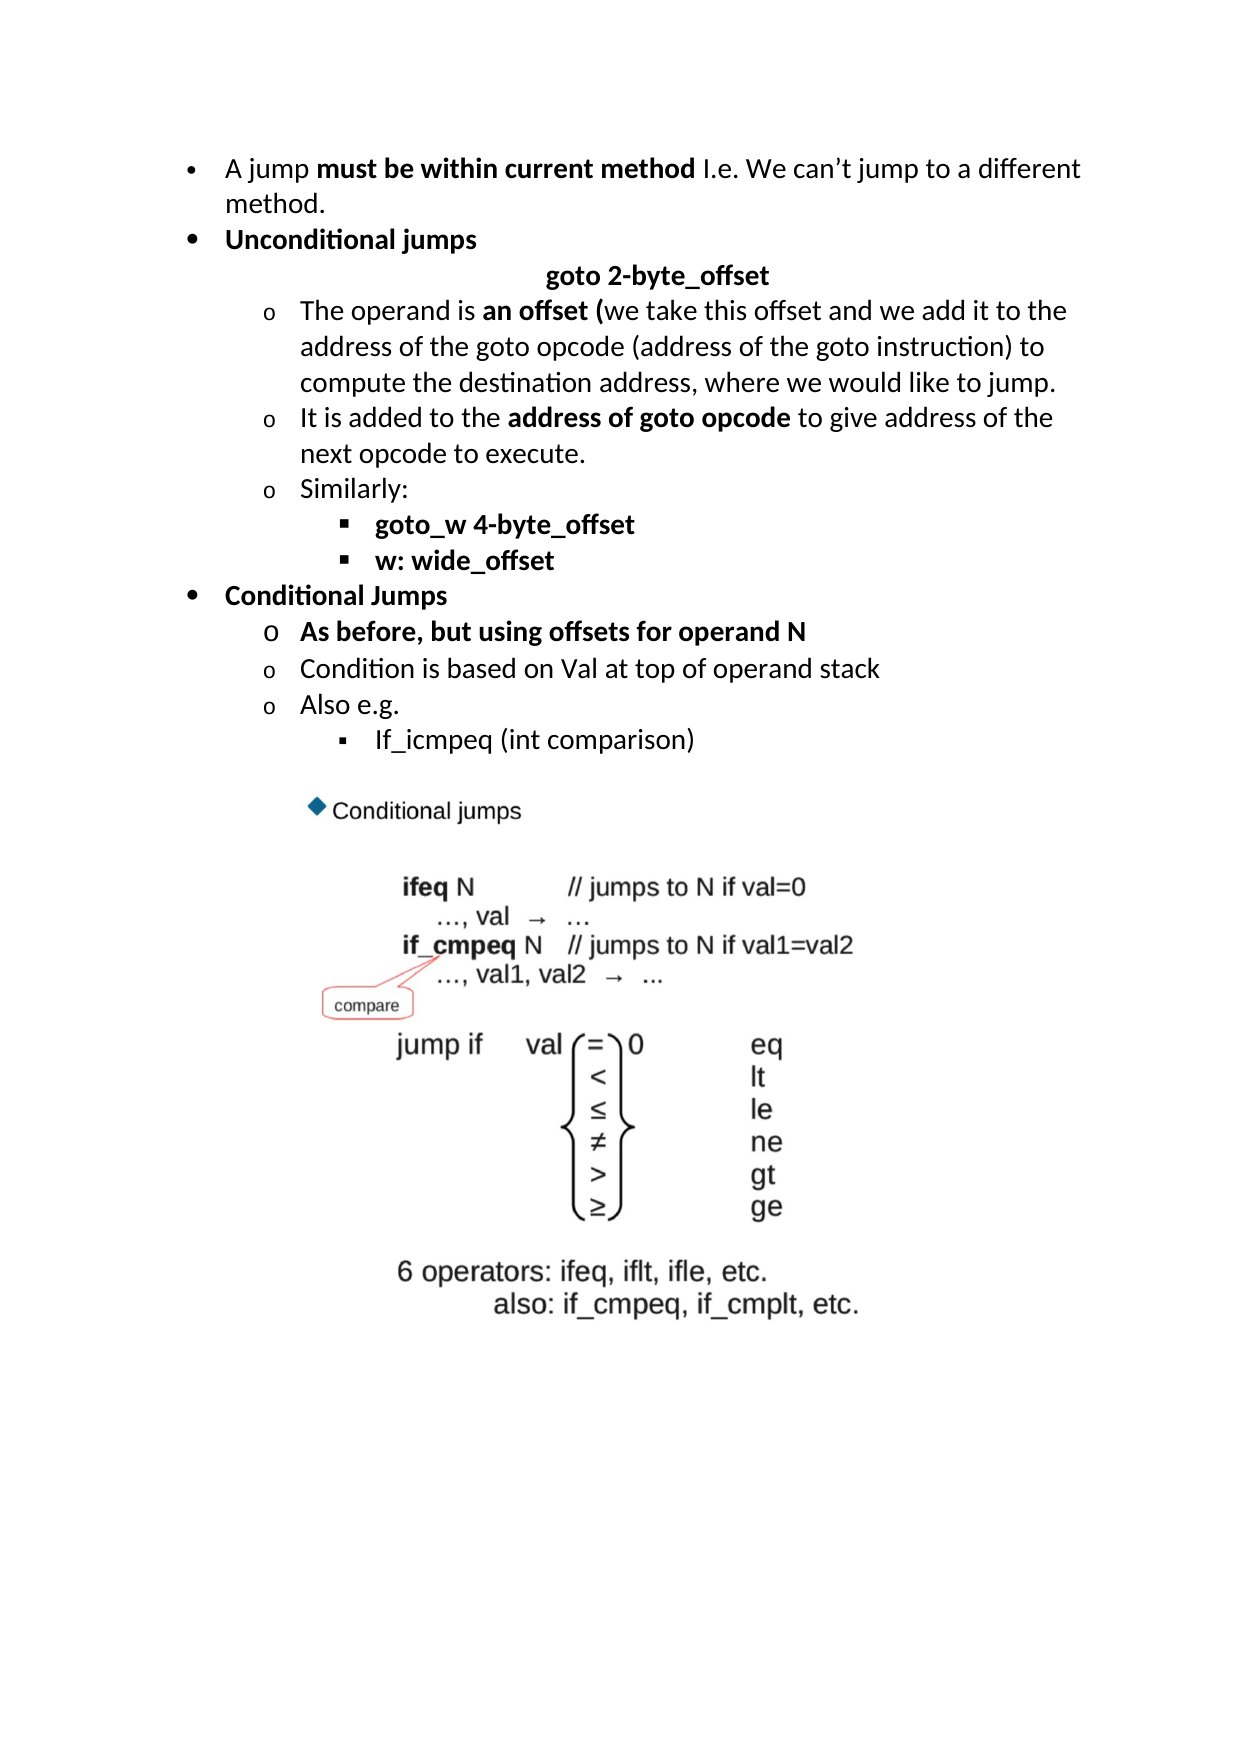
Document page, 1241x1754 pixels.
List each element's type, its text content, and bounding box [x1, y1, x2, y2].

list If_icmpeq (int comparison) [337, 721, 1090, 757]
list Conditional Jumps [187, 577, 1090, 613]
list As before, but using offsets for operand N [262, 613, 1090, 650]
list goto 2-byte_offset [225, 257, 1090, 292]
list Condition is based on Val at top of operand stack [262, 650, 1090, 686]
list w: wide_offset [337, 542, 1090, 577]
list goto_w 4-byte_offset [337, 506, 1090, 542]
list A jump must be within current method I.e. We can’t jump to a different method. [187, 150, 1090, 221]
list Similarly: [262, 471, 1090, 506]
list The operand is an offset (we take this offset and we add it to the address of the goto opcode (address of the goto instruction) to compute the destination address, where we would like to jump. [262, 292, 1090, 399]
list Unconditional jumps [187, 221, 1090, 257]
list It is added to the address of goto opcode to give address of the next opcode to execute. [262, 399, 1090, 471]
list Also e.g. [262, 686, 1090, 721]
